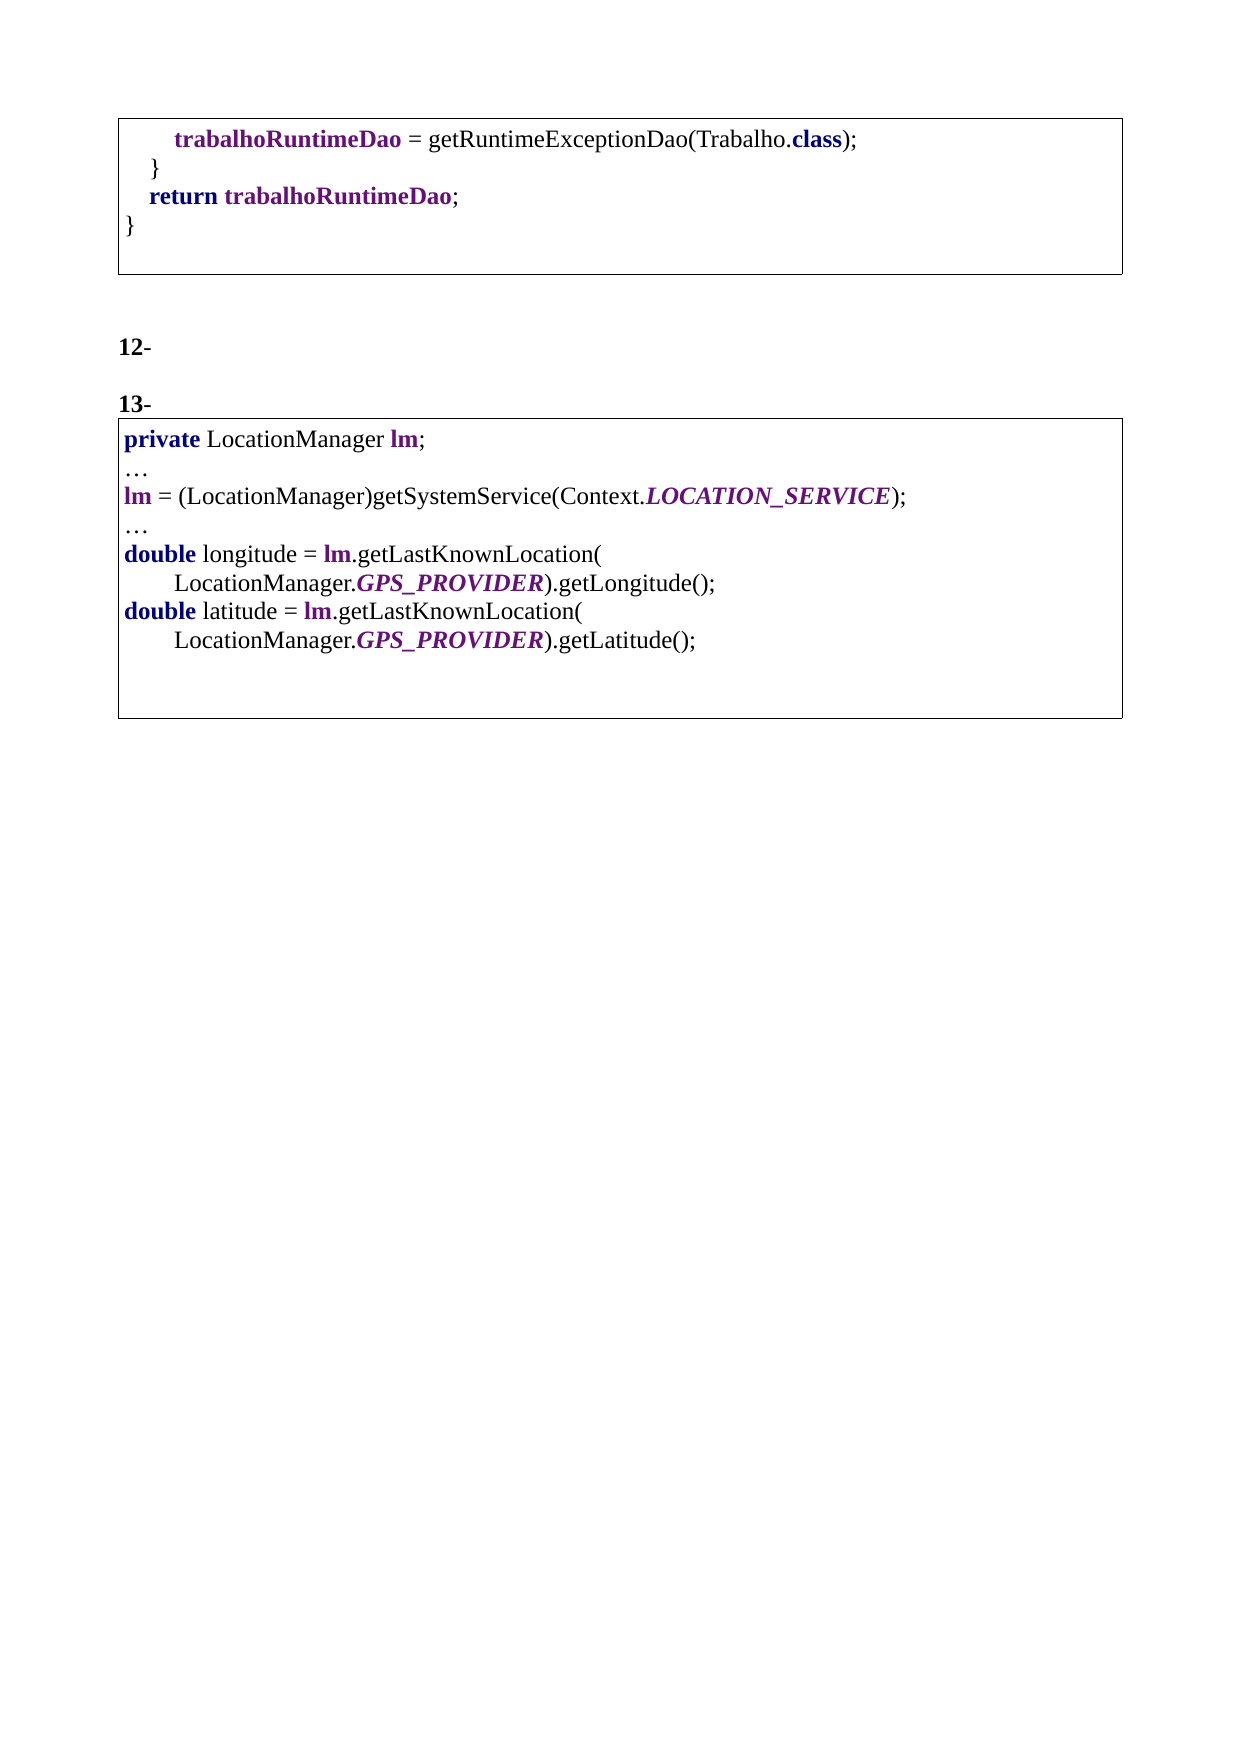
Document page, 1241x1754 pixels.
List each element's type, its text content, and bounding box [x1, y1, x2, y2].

table_header trabalhoRuntimeDao = getRuntimeExceptionDao(Trabalho.class); } return trabalhoRuntimeDao; } [119, 119, 1122, 274]
text 12- [118, 332, 1122, 361]
text 13- [118, 389, 1122, 418]
table_header private LocationManager lm; … lm = (LocationManager)getSystemService(Context.LOCATION_SERVICE); … double longitude = lm.getLastKnownLocation( LocationManager.GPS_PROVIDER).getLongitude(); double latitude = lm.getLastKnownLocation( LocationManager.GPS_PROVIDER).getLatitude(); [119, 419, 1122, 718]
